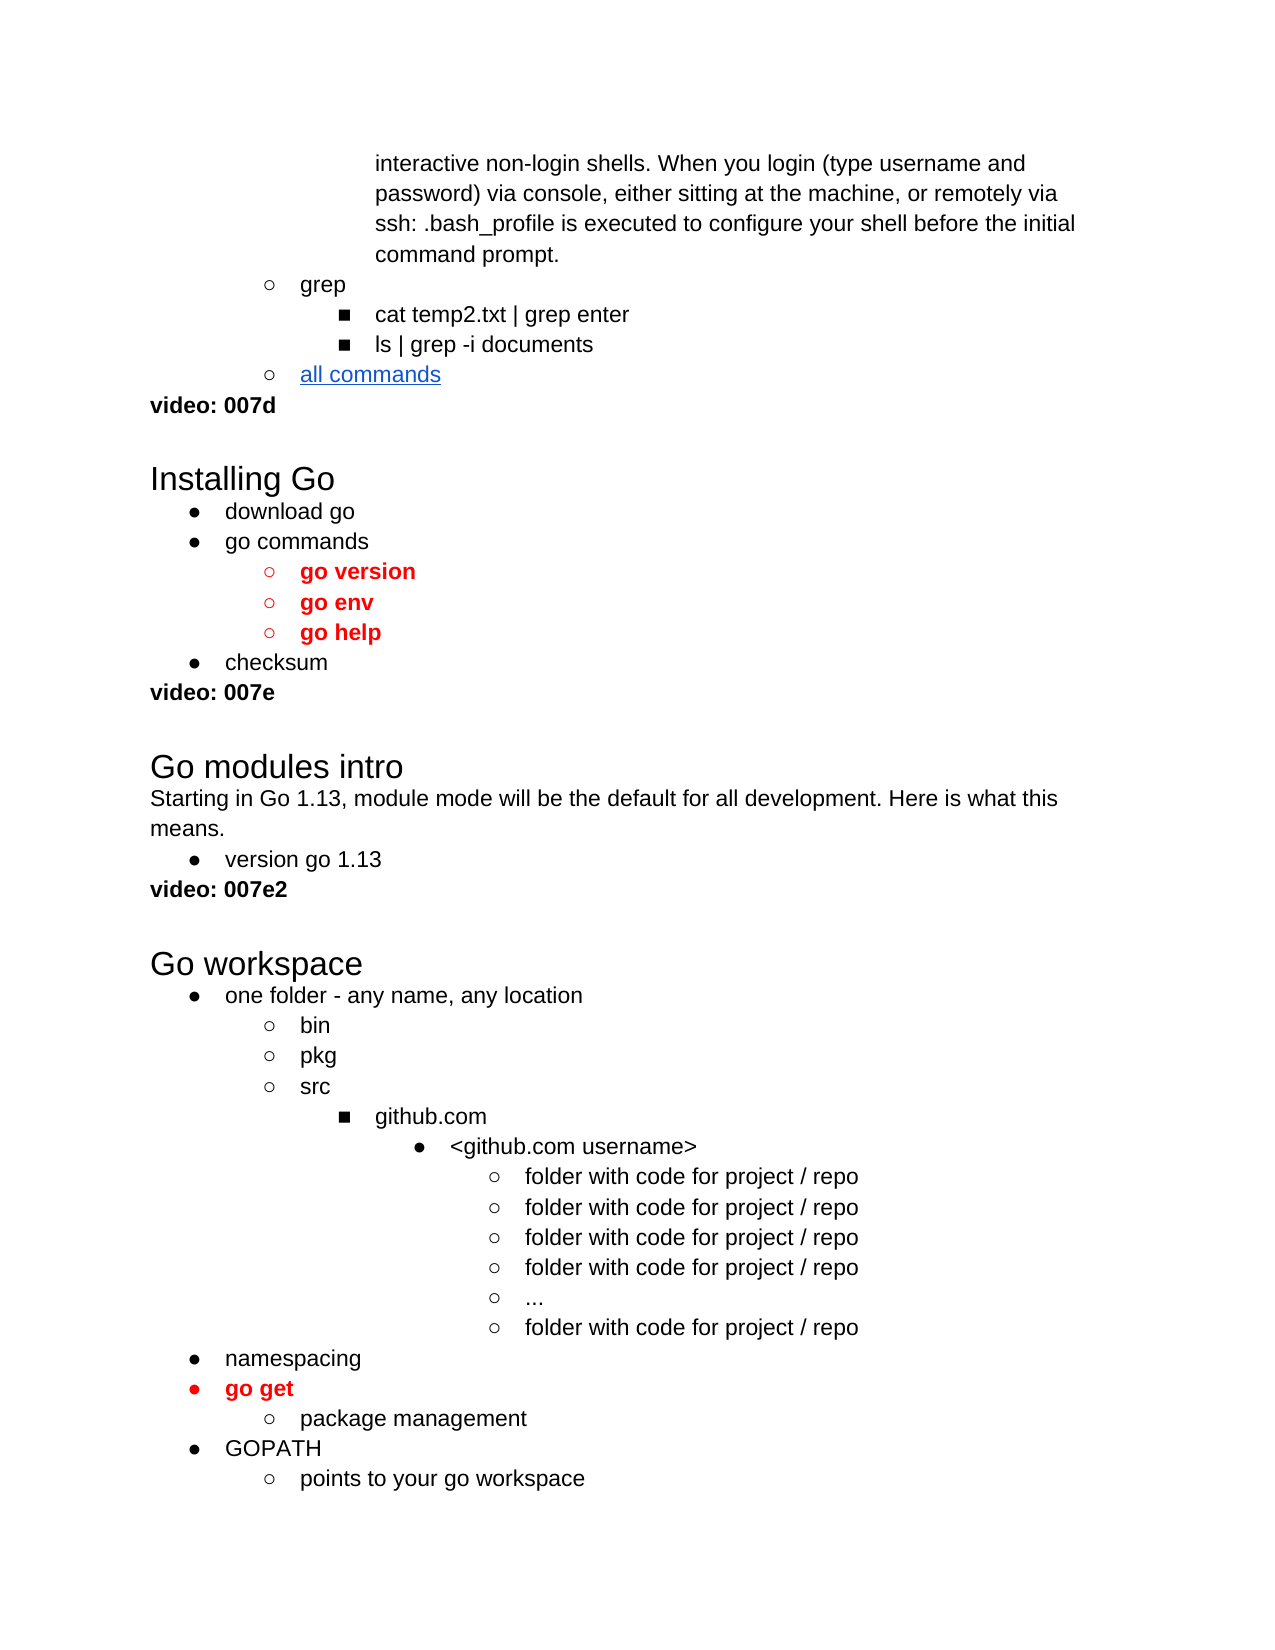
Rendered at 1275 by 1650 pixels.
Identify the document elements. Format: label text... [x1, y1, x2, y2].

list cat temp2.txt | grep enter [337, 301, 1125, 327]
list checksum [187, 649, 1125, 675]
list version go 1.13 [187, 846, 1125, 872]
subtitle Go workspace [150, 943, 1125, 982]
list ... [487, 1284, 1125, 1310]
list go version [262, 558, 1125, 584]
list all commands [262, 361, 1125, 388]
list folder with code for project / repo [487, 1193, 1125, 1220]
list go env [262, 588, 1125, 615]
list folder with code for project / repo [487, 1224, 1125, 1250]
list ls | grep -i documents [337, 331, 1125, 358]
text video: 007d [150, 392, 1125, 418]
list GOPATH [187, 1435, 1125, 1461]
text video: 007e [150, 679, 1125, 705]
list go get [187, 1375, 1125, 1401]
list go commands [187, 528, 1125, 554]
list grep [262, 271, 1125, 297]
list github.com [337, 1103, 1125, 1129]
list one folder - any name, any location [187, 982, 1125, 1008]
list folder with code for project / repo [487, 1163, 1125, 1189]
list src [262, 1073, 1125, 1099]
list go help [262, 619, 1125, 645]
list package management [262, 1405, 1125, 1431]
list download go [187, 498, 1125, 524]
list <github.com username> [412, 1133, 1125, 1159]
list bin [262, 1012, 1125, 1038]
list points to your go workspace [262, 1465, 1125, 1492]
list folder with code for project / repo [487, 1314, 1125, 1341]
list folder with code for project / repo [487, 1254, 1125, 1280]
list namespacing [187, 1344, 1125, 1371]
subtitle Go modules intro [150, 747, 1125, 785]
text Starting in Go 1.13, module mode will be the default for all development. Here is what this means. [150, 785, 1125, 842]
text video: 007e2 [150, 876, 1125, 902]
subtitle Installing Go [150, 459, 1125, 498]
list pkg [262, 1042, 1125, 1069]
list interactive non-login shells. When you login (type username and password) via console, either sitting at the machine, or remotely via ssh: .bash_profile is executed to configure your shell before the initial command prompt. [337, 150, 1125, 267]
